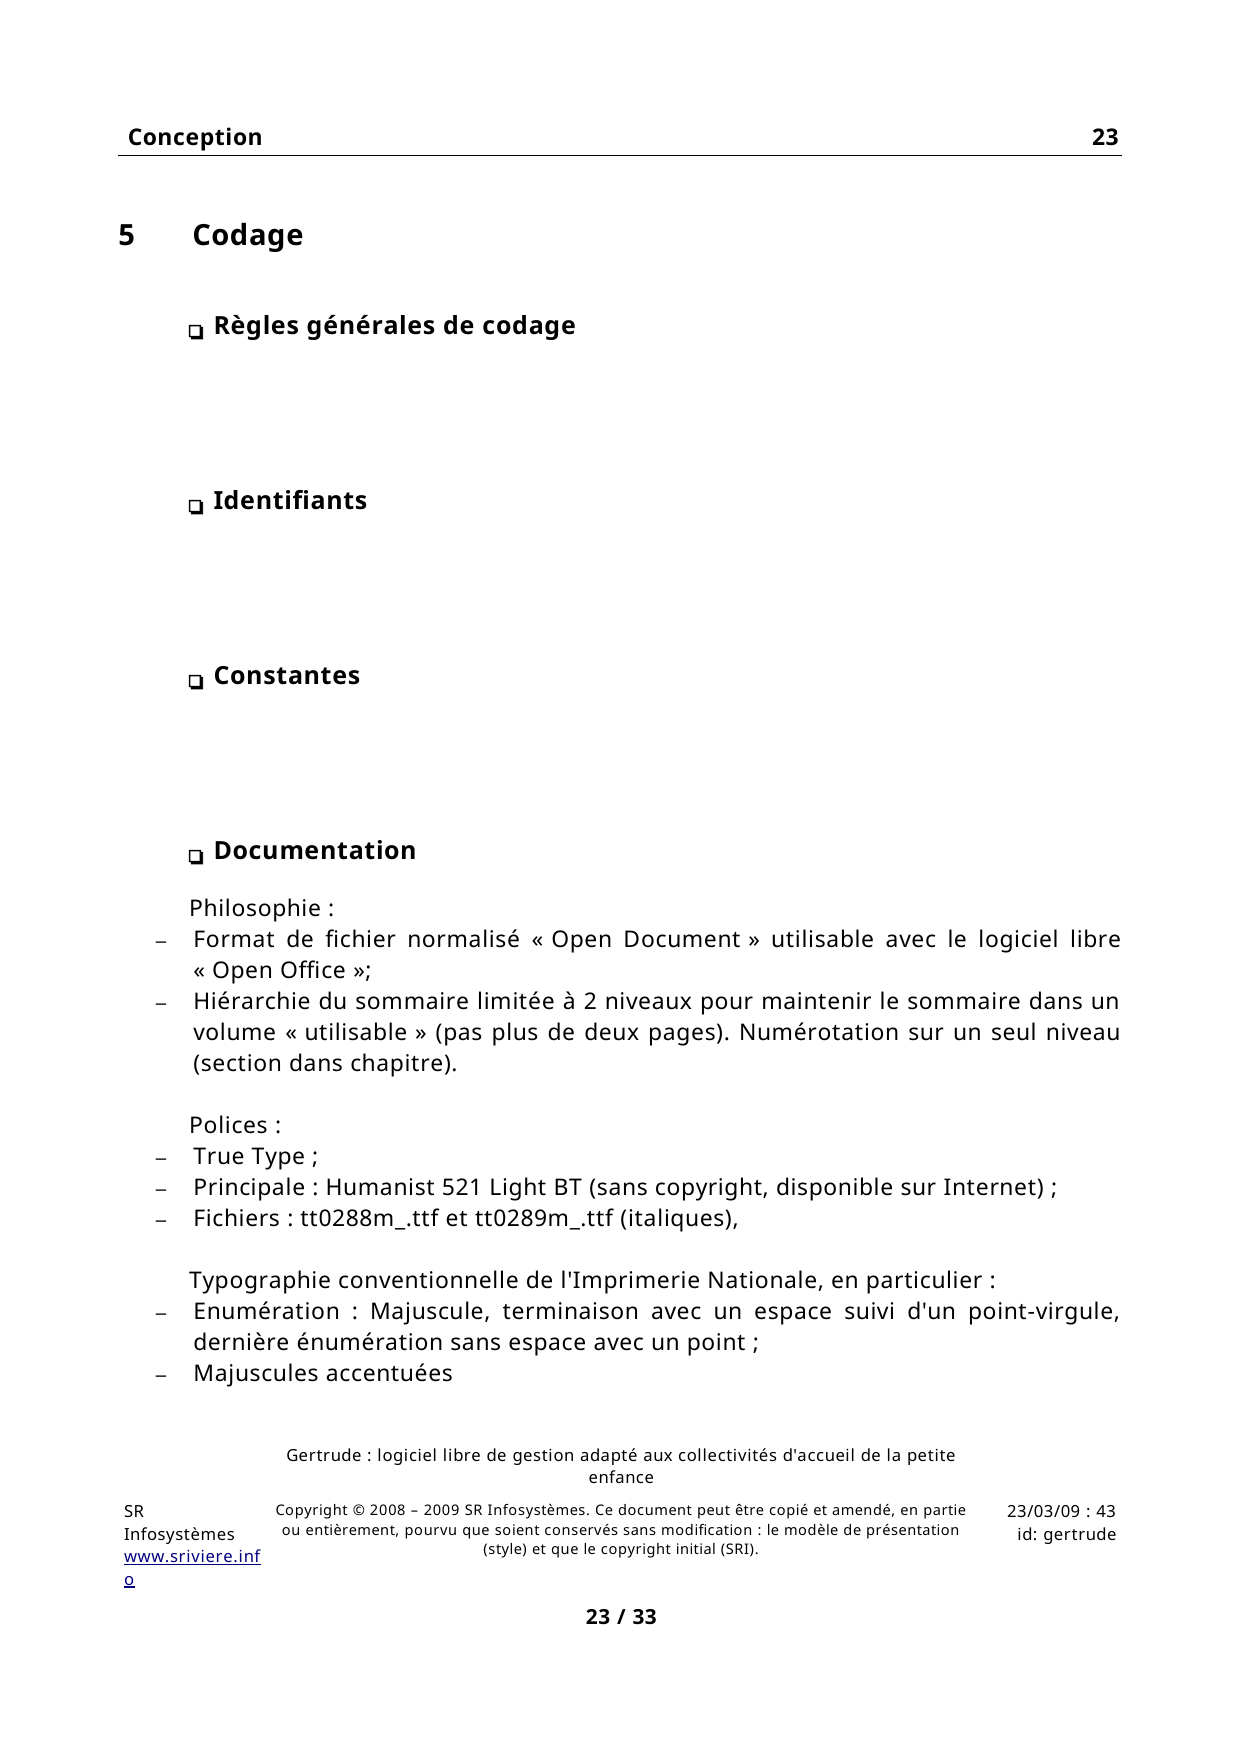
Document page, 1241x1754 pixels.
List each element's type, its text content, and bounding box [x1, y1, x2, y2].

list Fichiers : tt0288m_.ttf et tt0289m_.ttf (italiques), [156, 1202, 1122, 1233]
subtitle Codage [118, 214, 1122, 253]
subtitle Règles générales de codage [189, 308, 1122, 355]
subtitle Identifiants [189, 483, 1122, 530]
text Polices : [189, 1109, 1122, 1140]
subtitle Documentation [189, 833, 1122, 880]
list Majuscules accentuées [156, 1357, 1122, 1388]
list Hiérarchie du sommaire limitée à 2 niveaux pour maintenir le sommaire dans un volume « utilisable » (pas plus de deux pages). Numérotation sur un seul niveau (section dans chapitre). [156, 984, 1122, 1078]
subtitle Constantes [189, 658, 1122, 705]
text Philosophie : [189, 891, 1122, 922]
list Principale : Humanist 521 Light BT (sans copyright, disponible sur Internet) ; [156, 1171, 1122, 1202]
list Format de fichier normalisé « Open Document » utilisable avec le logiciel libre « Open Office »; [156, 922, 1122, 984]
text Typographie conventionnelle de l'Imprimerie Nationale, en particulier : [189, 1264, 1122, 1295]
list True Type ; [156, 1140, 1122, 1171]
list Enumération : Majuscule, terminaison avec un espace suivi d'un point-virgule, dernière énumération sans espace avec un point ; [156, 1295, 1122, 1357]
